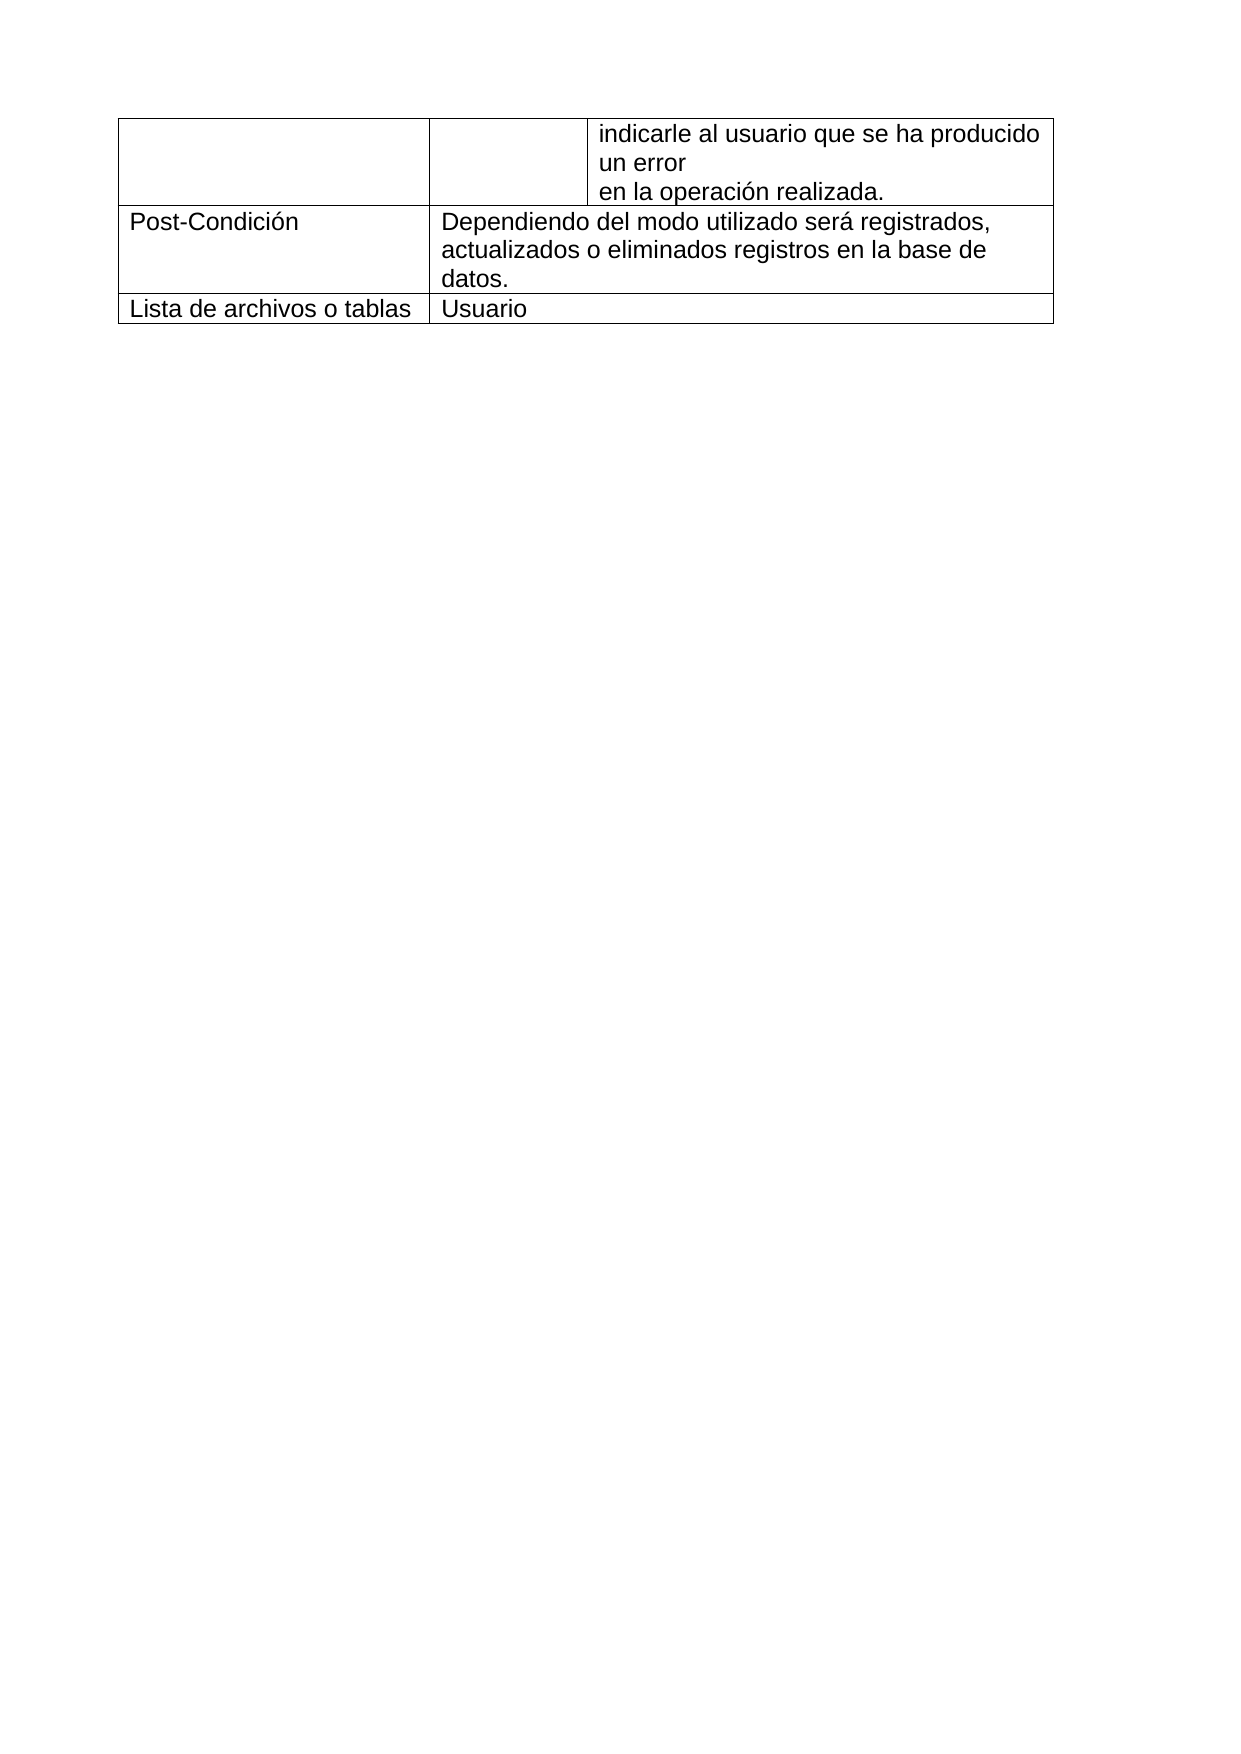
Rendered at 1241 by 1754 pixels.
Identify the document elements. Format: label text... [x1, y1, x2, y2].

table_cell indicarle al usuario que se ha producido un error en la operación realizada. [588, 119, 1053, 205]
table_cell Lista de archivos o tablas [119, 294, 429, 322]
table_cell [119, 119, 429, 205]
table_cell Dependiendo del modo utilizado será registrados, actualizados o eliminados registros en la base de datos. [430, 206, 1053, 293]
table_cell Usuario [430, 294, 1053, 322]
table_cell Post-Condición [119, 206, 429, 293]
table_cell [430, 119, 587, 205]
